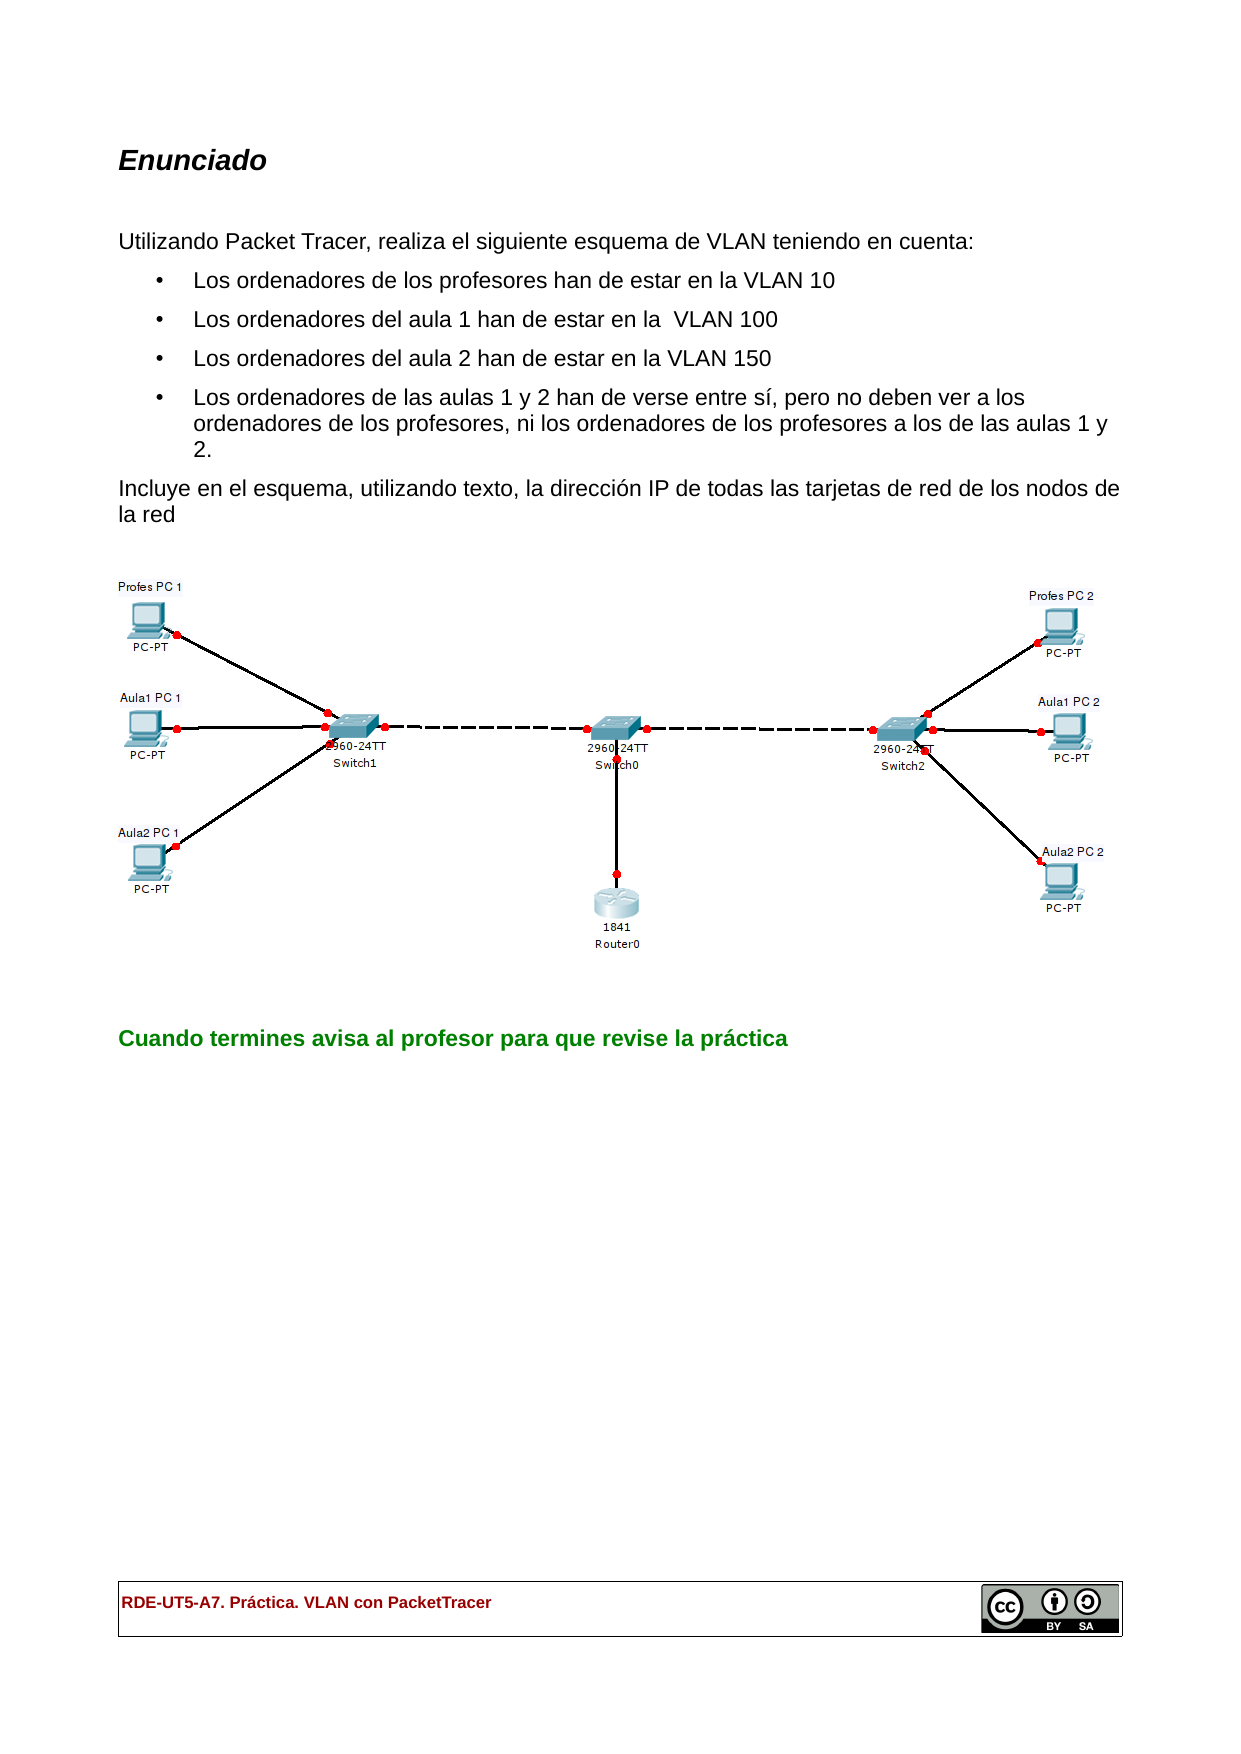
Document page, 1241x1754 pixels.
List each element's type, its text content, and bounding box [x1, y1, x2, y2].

text Cuando termines avisa al profesor para que revise la práctica [118, 1025, 1122, 1052]
list Los ordenadores de los profesores han de estar en la VLAN 10 [156, 267, 1122, 293]
list Los ordenadores del aula 1 han de estar en la VLAN 100 [156, 306, 1122, 332]
subtitle Enunciado [118, 143, 1122, 177]
picture [85, 540, 1155, 987]
list Los ordenadores de las aulas 1 y 2 han de verse entre sí, pero no deben ver a los ordenadores de los profesores, ni los ordenadores de los profesores a los de las aulas 1 y 2. [156, 383, 1122, 462]
picture [981, 1584, 1119, 1633]
text Utilizando Packet Tracer, realiza el siguiente esquema de VLAN teniendo en cuenta: [118, 228, 1122, 254]
text Incluye en el esquema, utilizando texto, la dirección IP de todas las tarjetas de red de los nodos de la red [118, 475, 1122, 528]
list Los ordenadores del aula 2 han de estar en la VLAN 150 [156, 344, 1122, 371]
